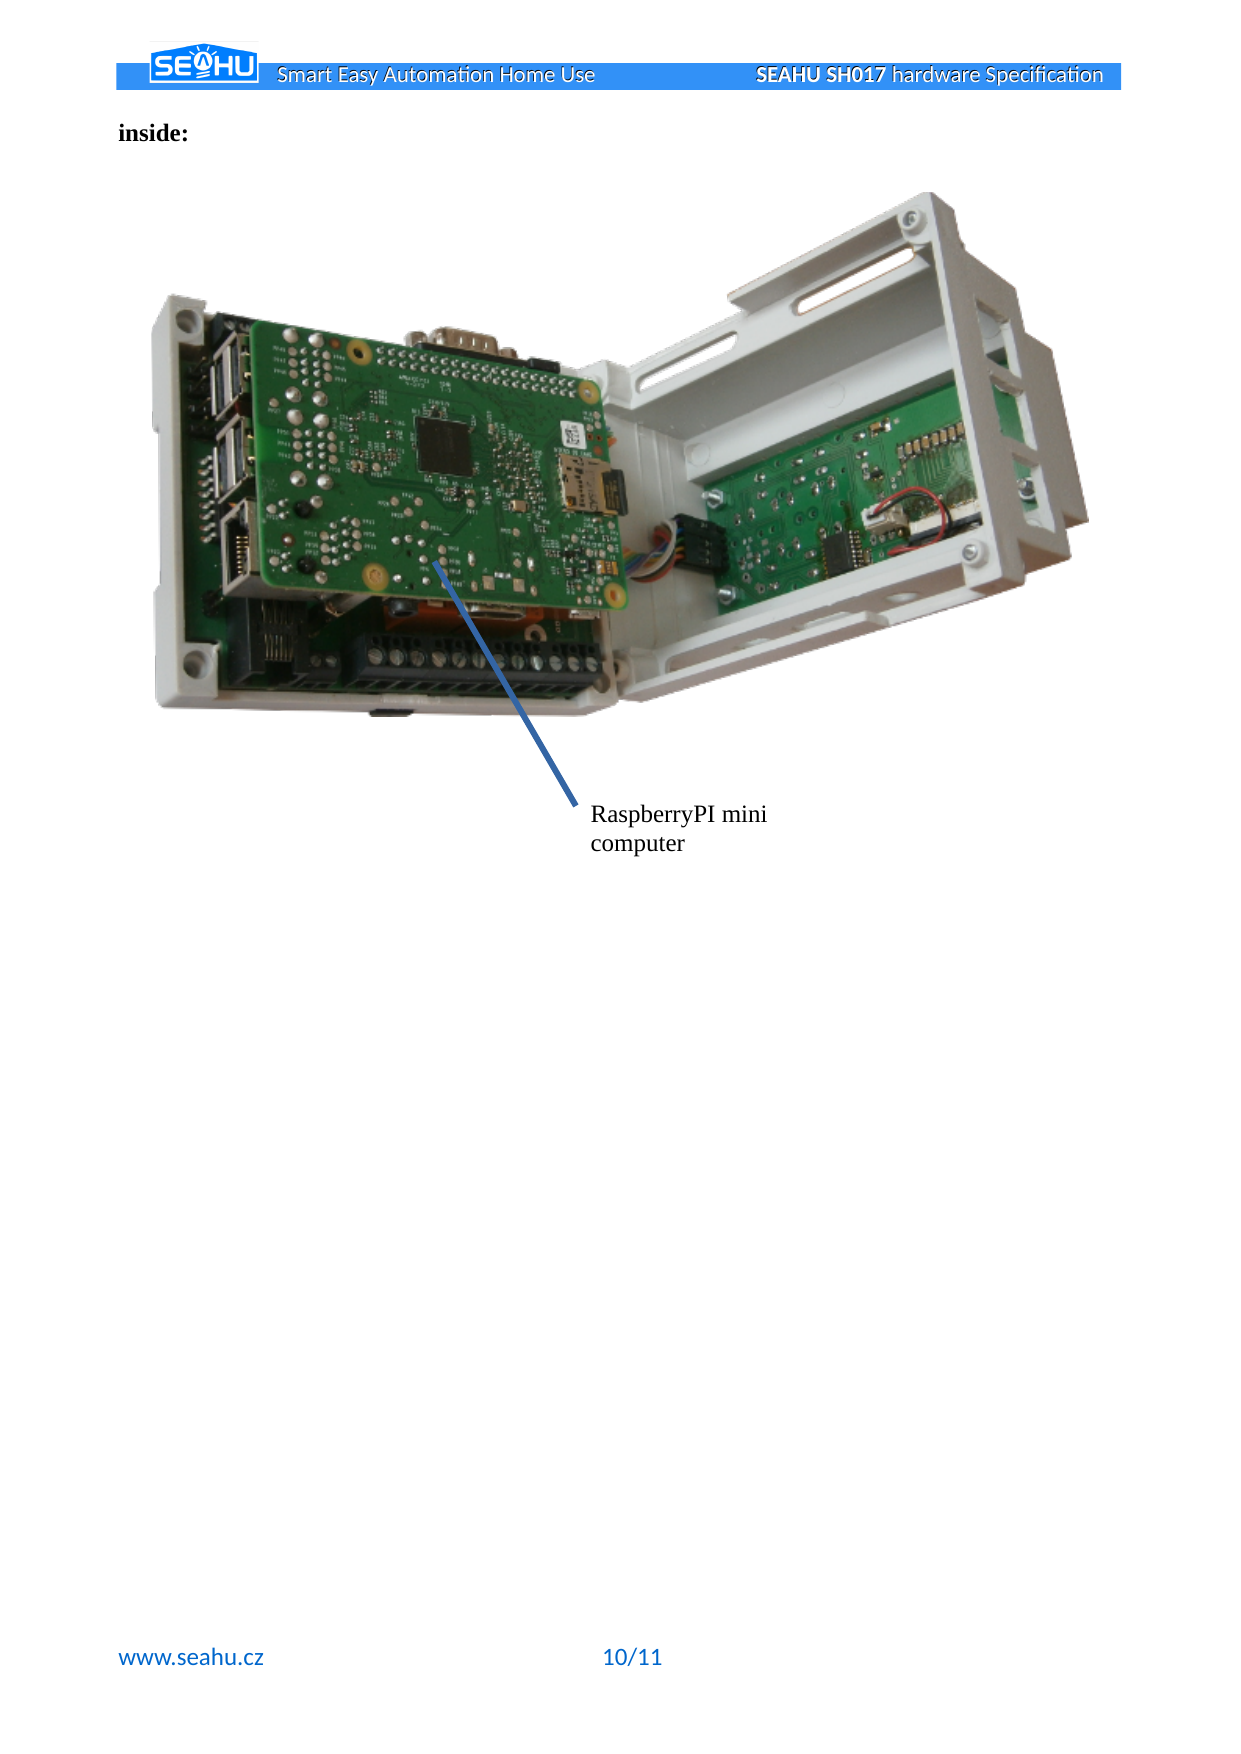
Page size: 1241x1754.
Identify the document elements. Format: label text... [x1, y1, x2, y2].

picture [149, 41, 259, 83]
text inside: [118, 118, 1122, 146]
picture [151, 192, 1089, 717]
